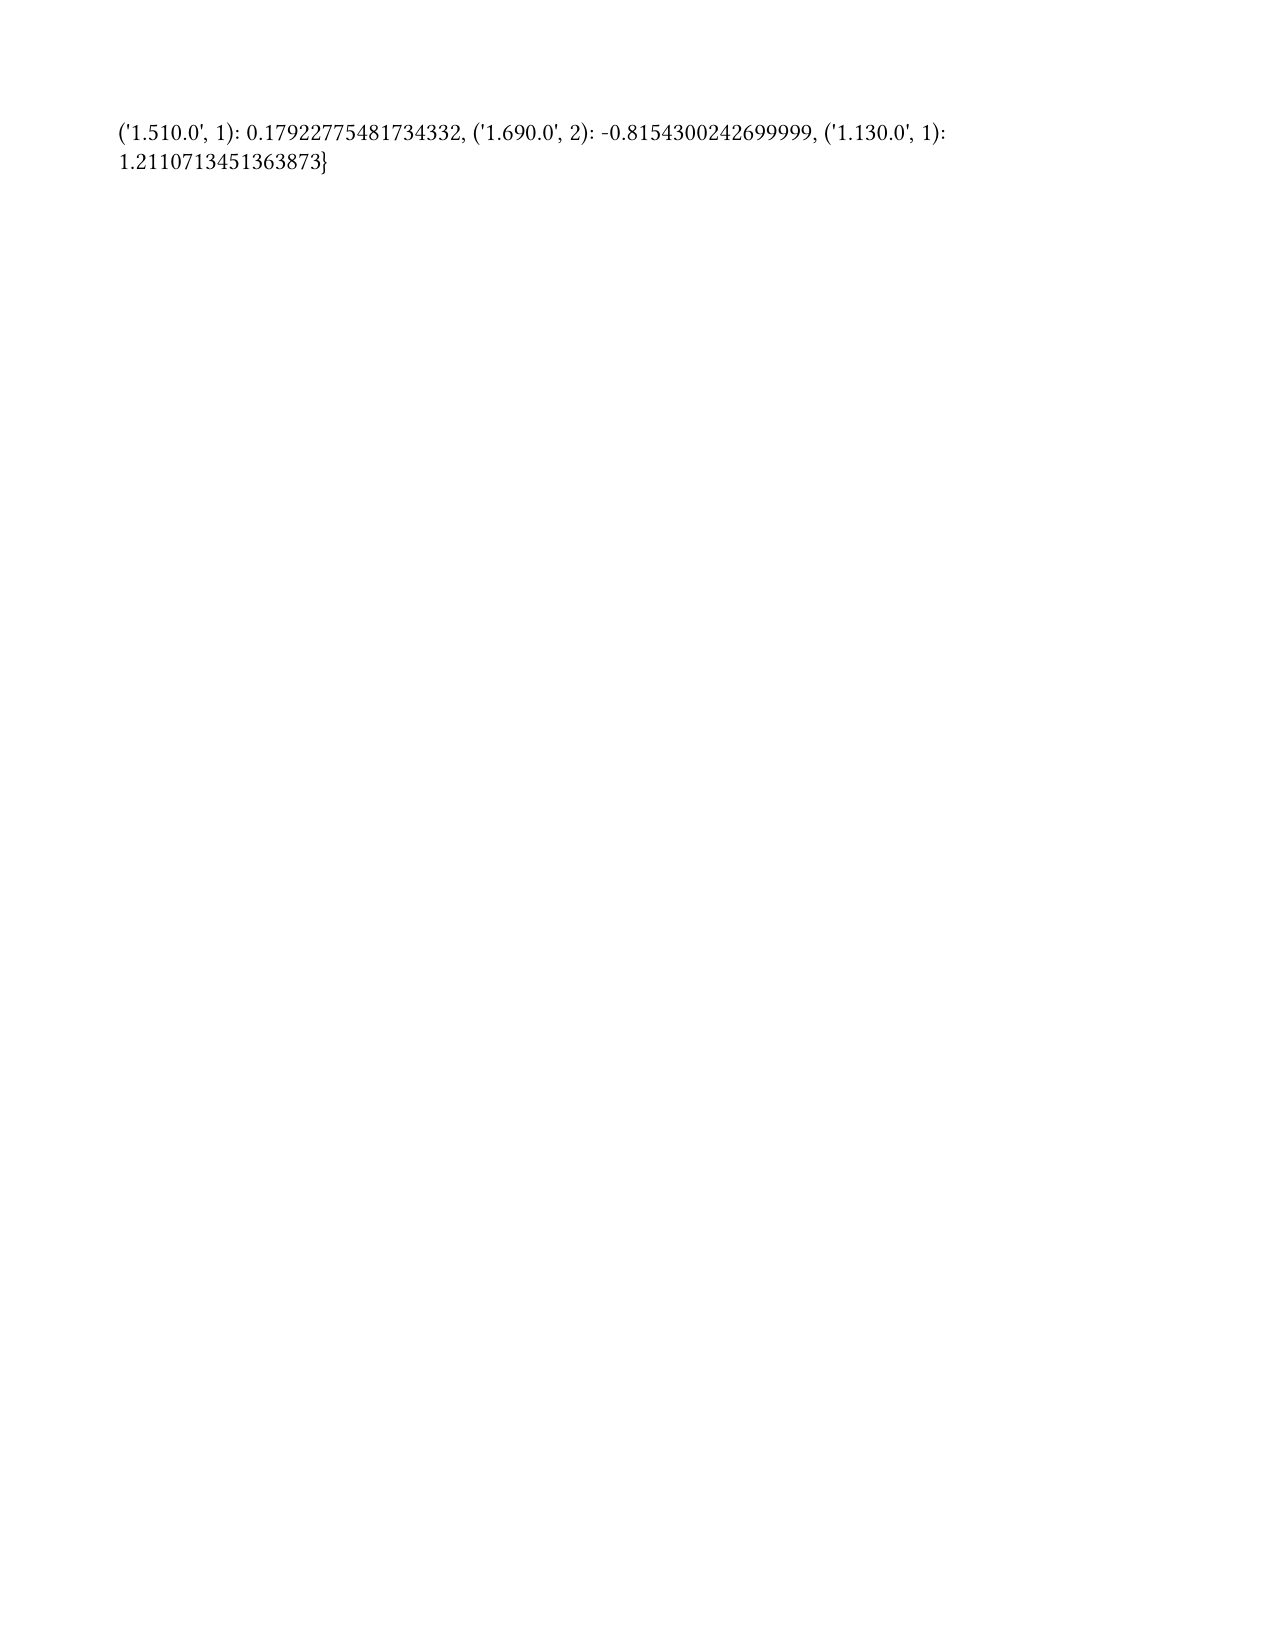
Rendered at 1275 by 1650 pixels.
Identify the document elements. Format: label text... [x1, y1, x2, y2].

text ('1.510.0', 1): 0.17922775481734332, ('1.690.0', 2): -0.8154300242699999, ('1.130.0', 1): 1.2110713451363873} [118, 118, 1157, 175]
